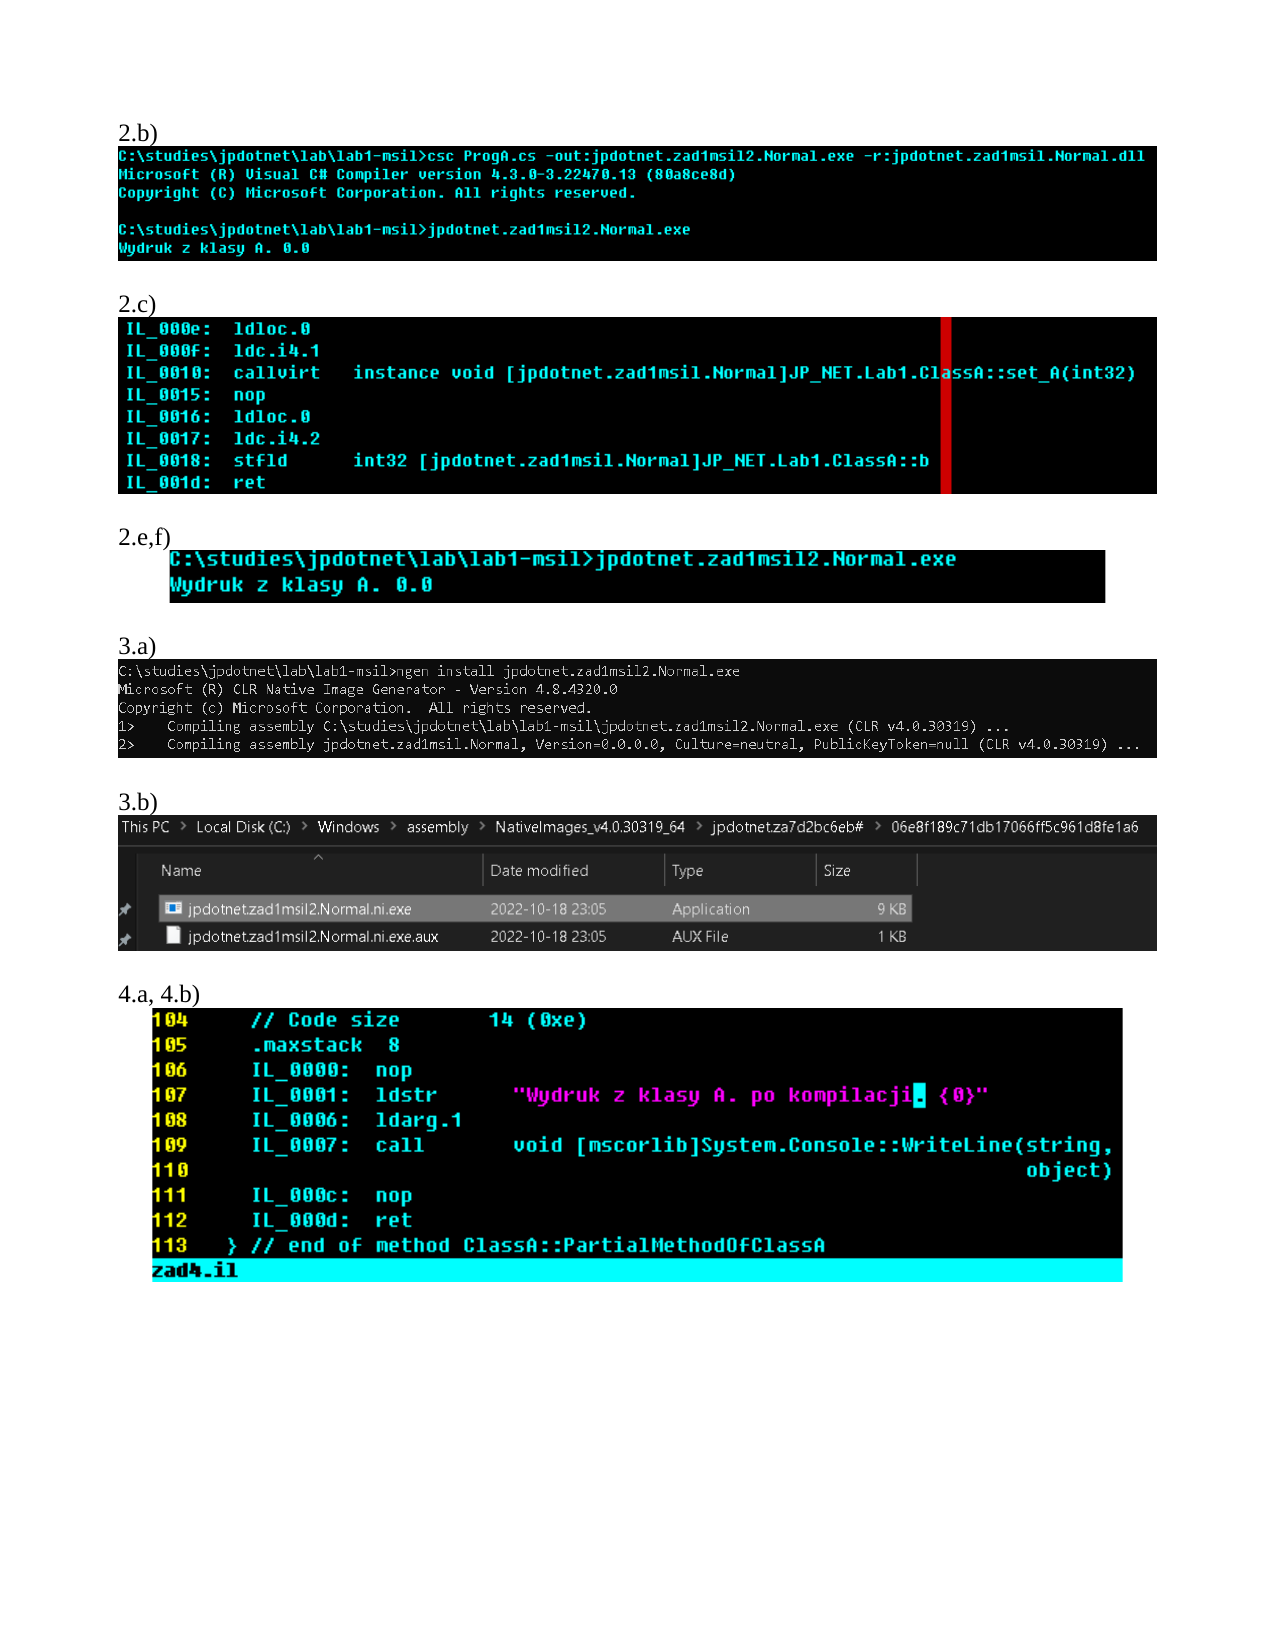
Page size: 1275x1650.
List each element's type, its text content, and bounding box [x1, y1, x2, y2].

text 3.a) [118, 631, 1157, 659]
picture [118, 659, 1157, 758]
picture [118, 317, 1157, 494]
picture [152, 1008, 1123, 1282]
text 2.b) [118, 118, 1157, 146]
text 2.c) [118, 289, 1157, 317]
picture [118, 146, 1157, 261]
picture [118, 815, 1157, 951]
text 3.b) [118, 787, 1157, 815]
picture [169, 550, 1106, 603]
text 2.e,f) [118, 522, 1157, 551]
text 4.a, 4.b) [118, 979, 1157, 1008]
